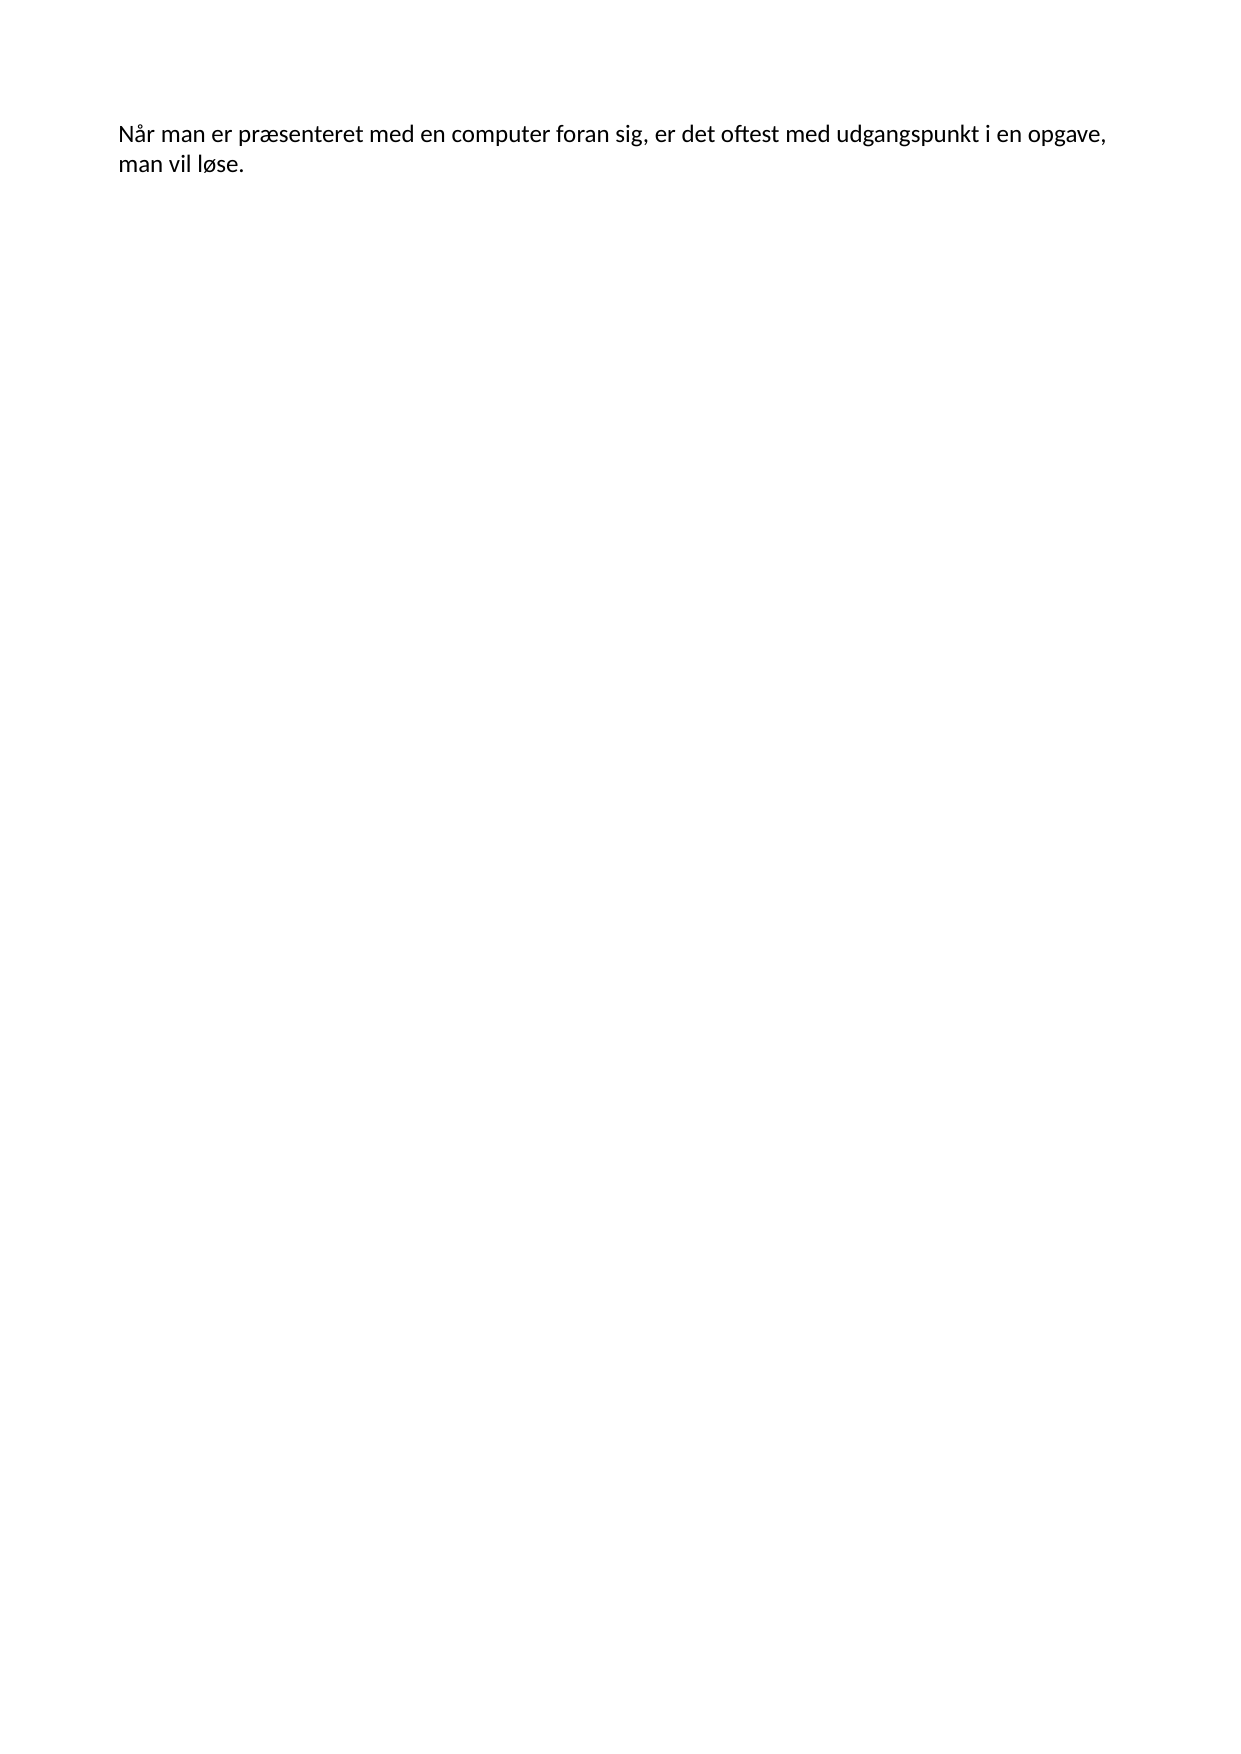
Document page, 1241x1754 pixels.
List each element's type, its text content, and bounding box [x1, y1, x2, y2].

text Når man er præsenteret med en computer foran sig, er det oftest med udgangspunkt i en opgave, man vil løse. [118, 118, 1122, 179]
